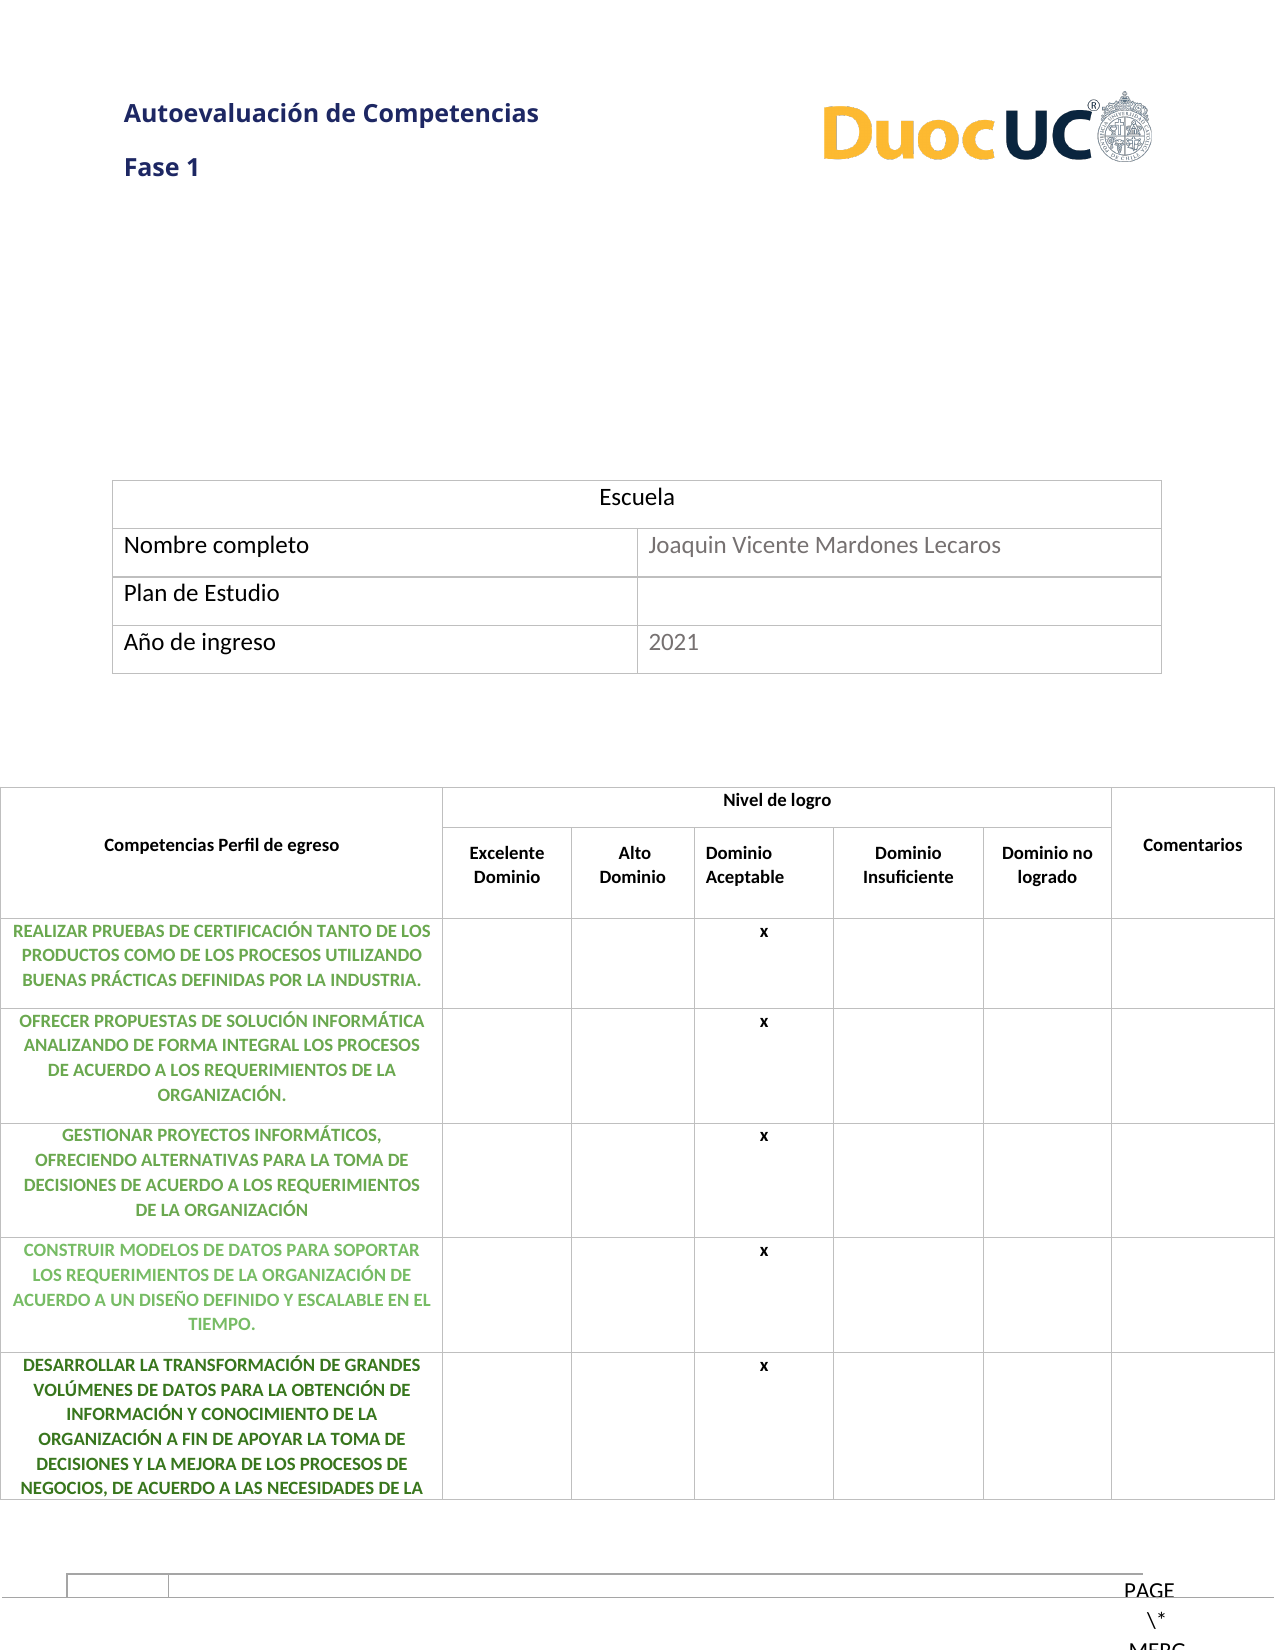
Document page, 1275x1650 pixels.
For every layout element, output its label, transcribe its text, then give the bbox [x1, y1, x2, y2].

table_cell [443, 1353, 571, 1499]
table_cell [1112, 1238, 1274, 1352]
table_cell [834, 1238, 983, 1352]
table_cell x [695, 1353, 833, 1499]
table_cell Año de ingreso [113, 626, 637, 673]
table_cell 2021 [638, 626, 1161, 673]
table_cell [572, 919, 694, 1008]
table_cell Alto Dominio [572, 828, 694, 918]
table_cell [1112, 1009, 1274, 1123]
table_cell [572, 1238, 694, 1352]
table_cell [572, 1009, 694, 1123]
table_cell [443, 1124, 571, 1237]
table_cell [1112, 1124, 1274, 1237]
table_cell Dominio no logrado [984, 828, 1111, 918]
table_cell [834, 1353, 983, 1499]
table_cell [572, 1124, 694, 1237]
table_cell [984, 1124, 1111, 1237]
table_cell [1112, 919, 1274, 1008]
table_cell Plan de Estudio [113, 578, 637, 625]
table_cell DESARROLLAR LA TRANSFORMACIÓN DE GRANDES VOLÚMENES DE DATOS PARA LA OBTENCIÓN DE INFORMACIÓN Y CONOCIMIENTO DE LA ORGANIZACIÓN A FIN DE APOYAR LA TOMA DE DECISIONES Y LA MEJORA DE LOS PROCESOS DE NEGOCIOS, DE ACUERDO A LAS NECESIDADES DE LA [1, 1353, 442, 1499]
table_cell [984, 1238, 1111, 1352]
table_cell x [695, 1238, 833, 1352]
table_cell [443, 1238, 571, 1352]
table_cell [572, 1353, 694, 1499]
table_cell OFRECER PROPUESTAS DE SOLUCIÓN INFORMÁTICA ANALIZANDO DE FORMA INTEGRAL LOS PROCESOS DE ACUERDO A LOS REQUERIMIENTOS DE LA ORGANIZACIÓN. [1, 1009, 442, 1123]
table_cell Dominio Aceptable [695, 828, 833, 918]
table_header Escuela [113, 481, 1161, 528]
table_cell [443, 919, 571, 1008]
table_header Comentarios [1112, 788, 1274, 918]
table_cell x [695, 919, 833, 1008]
table_header Nivel de logro [443, 788, 1111, 827]
table_cell x [695, 1124, 833, 1237]
table_cell [834, 1009, 983, 1123]
table_cell CONSTRUIR MODELOS DE DATOS PARA SOPORTAR LOS REQUERIMIENTOS DE LA ORGANIZACIÓN DE ACUERDO A UN DISEÑO DEFINIDO Y ESCALABLE EN EL TIEMPO. [1, 1238, 442, 1352]
table_cell [834, 1124, 983, 1237]
picture [824, 91, 1152, 162]
table_cell REALIZAR PRUEBAS DE CERTIFICACIÓN TANTO DE LOS PRODUCTOS COMO DE LOS PROCESOS UTILIZANDO BUENAS PRÁCTICAS DEFINIDAS POR LA INDUSTRIA. [1, 919, 442, 1008]
table_cell [1112, 1353, 1274, 1499]
table_cell GESTIONAR PROYECTOS INFORMÁTICOS, OFRECIENDO ALTERNATIVAS PARA LA TOMA DE DECISIONES DE ACUERDO A LOS REQUERIMIENTOS DE LA ORGANIZACIÓN [1, 1124, 442, 1237]
table_cell [984, 1009, 1111, 1123]
table_cell Joaquin Vicente Mardones Lecaros [638, 529, 1161, 576]
table_cell [984, 919, 1111, 1008]
table_cell Nombre completo [113, 529, 637, 576]
table_cell Excelente Dominio [443, 828, 571, 918]
table_cell [443, 1009, 571, 1123]
table_cell [984, 1353, 1111, 1499]
table_cell x [695, 1009, 833, 1123]
table_header Competencias Perfil de egreso [1, 788, 442, 918]
table_cell [834, 919, 983, 1008]
table_cell Dominio Insuficiente [834, 828, 983, 918]
table_cell [638, 578, 1161, 625]
